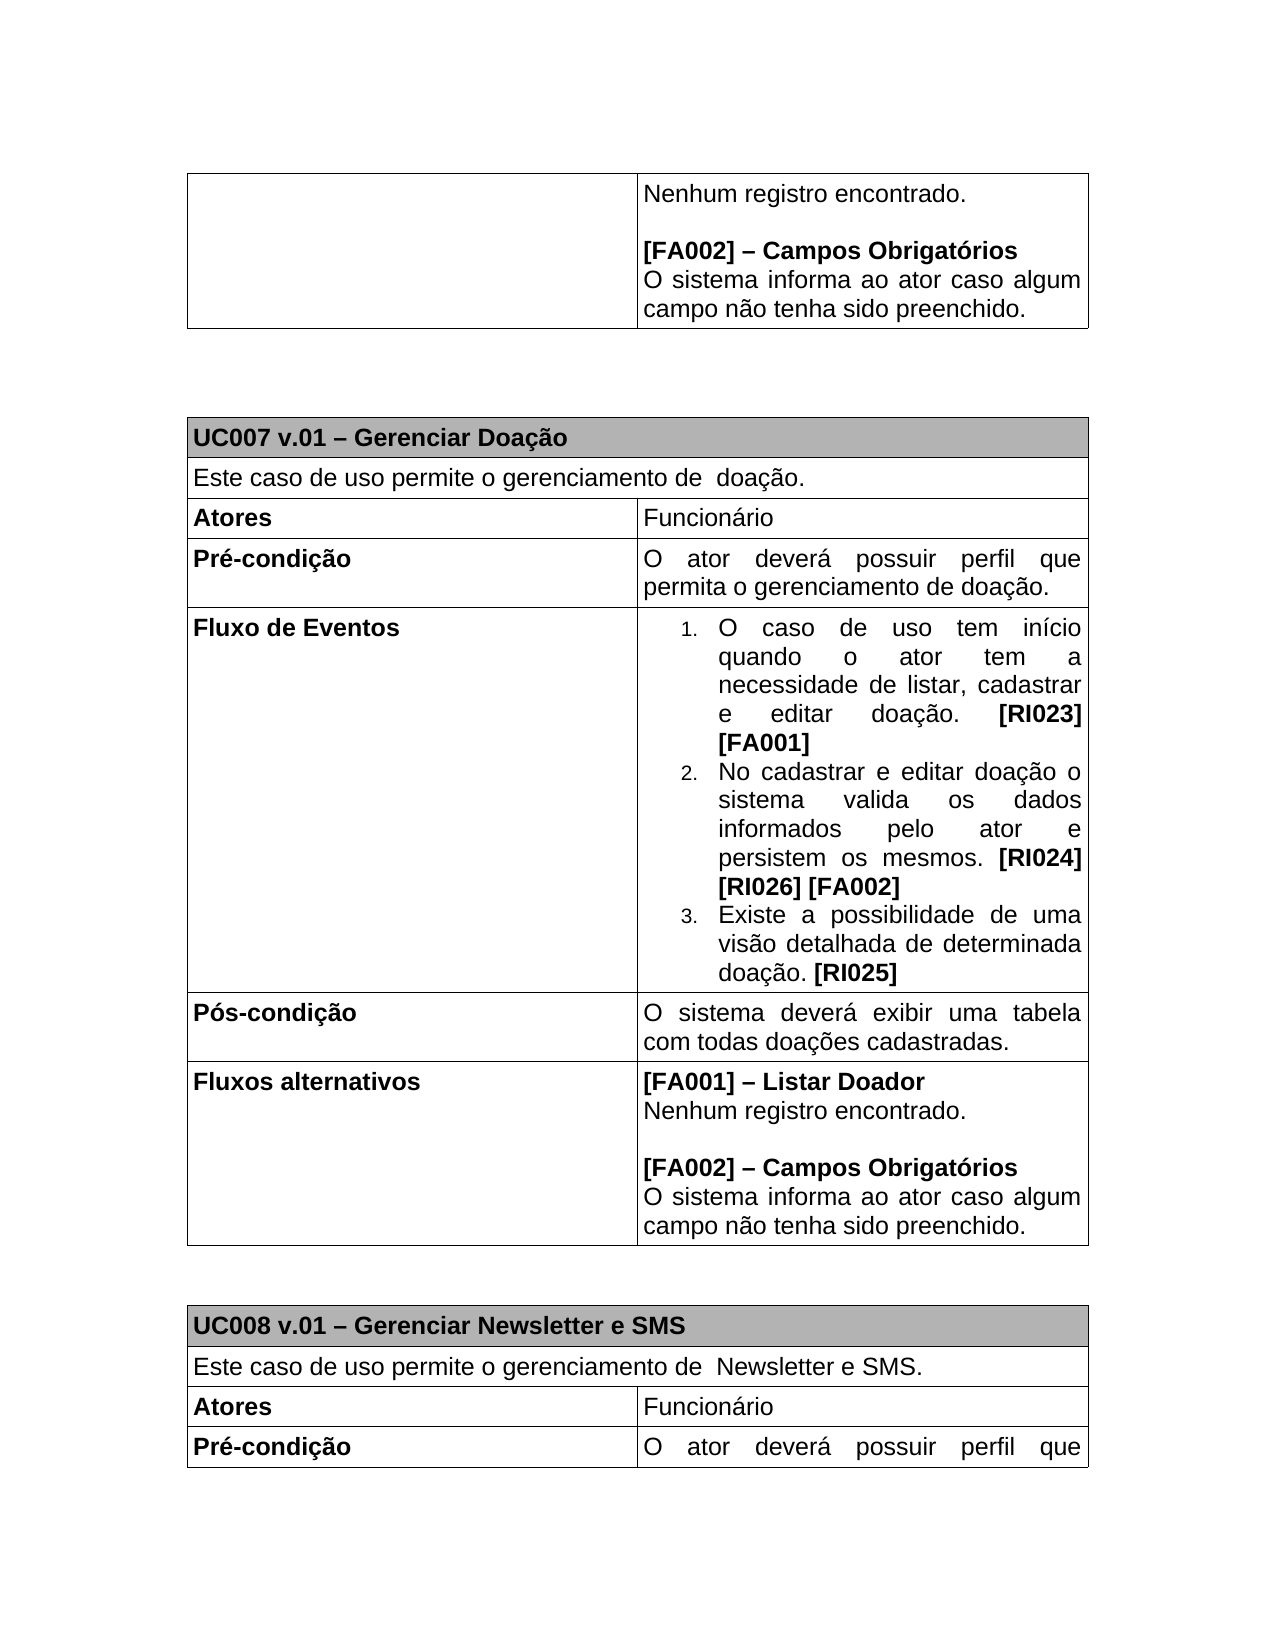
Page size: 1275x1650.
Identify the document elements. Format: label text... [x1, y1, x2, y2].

table_cell [188, 174, 637, 328]
table_cell Atores [188, 499, 637, 538]
table_cell Fluxo de Eventos [188, 608, 637, 992]
table_cell Pré-condição [188, 539, 637, 607]
table_cell Pós-condição [188, 993, 637, 1061]
table_cell O caso de uso tem início quando o ator tem a necessidade de listar, cadastrar e editar doação. [RI023] [FA001] No cadastrar e editar doação o sistema valida os dados informados pelo ator e persistem os mesmos. [RI024] [RI026] [FA002] Existe a possibilidade de uma visão detalhada de determinada doação. [RI025] [638, 608, 1088, 992]
table_cell Este caso de uso permite o gerenciamento de Newsletter e SMS. [188, 1347, 1088, 1386]
table_cell Funcionário [638, 1387, 1088, 1426]
table_cell Fluxos alternativos [188, 1062, 637, 1245]
table_cell Nenhum registro encontrado. [FA002] – Campos Obrigatórios O sistema informa ao ator caso algum campo não tenha sido preenchido. [638, 174, 1088, 328]
table_cell [FA001] – Listar Doador Nenhum registro encontrado. [FA002] – Campos Obrigatórios O sistema informa ao ator caso algum campo não tenha sido preenchido. [638, 1062, 1088, 1245]
table_cell Atores [188, 1387, 637, 1426]
table_cell O ator deverá possuir perfil que permita o gerenciamento de doação. [638, 539, 1088, 607]
table_header UC007 v.01 – Gerenciar Doação [188, 418, 1088, 457]
table_cell Pré-condição [188, 1427, 637, 1467]
table_cell Funcionário [638, 499, 1088, 538]
table_cell Este caso de uso permite o gerenciamento de doação. [188, 458, 1088, 497]
table_cell O sistema deverá exibir uma tabela com todas doações cadastradas. [638, 993, 1088, 1061]
table_cell O ator deverá possuir perfil que [638, 1427, 1088, 1467]
table_header UC008 v.01 – Gerenciar Newsletter e SMS [188, 1306, 1088, 1346]
